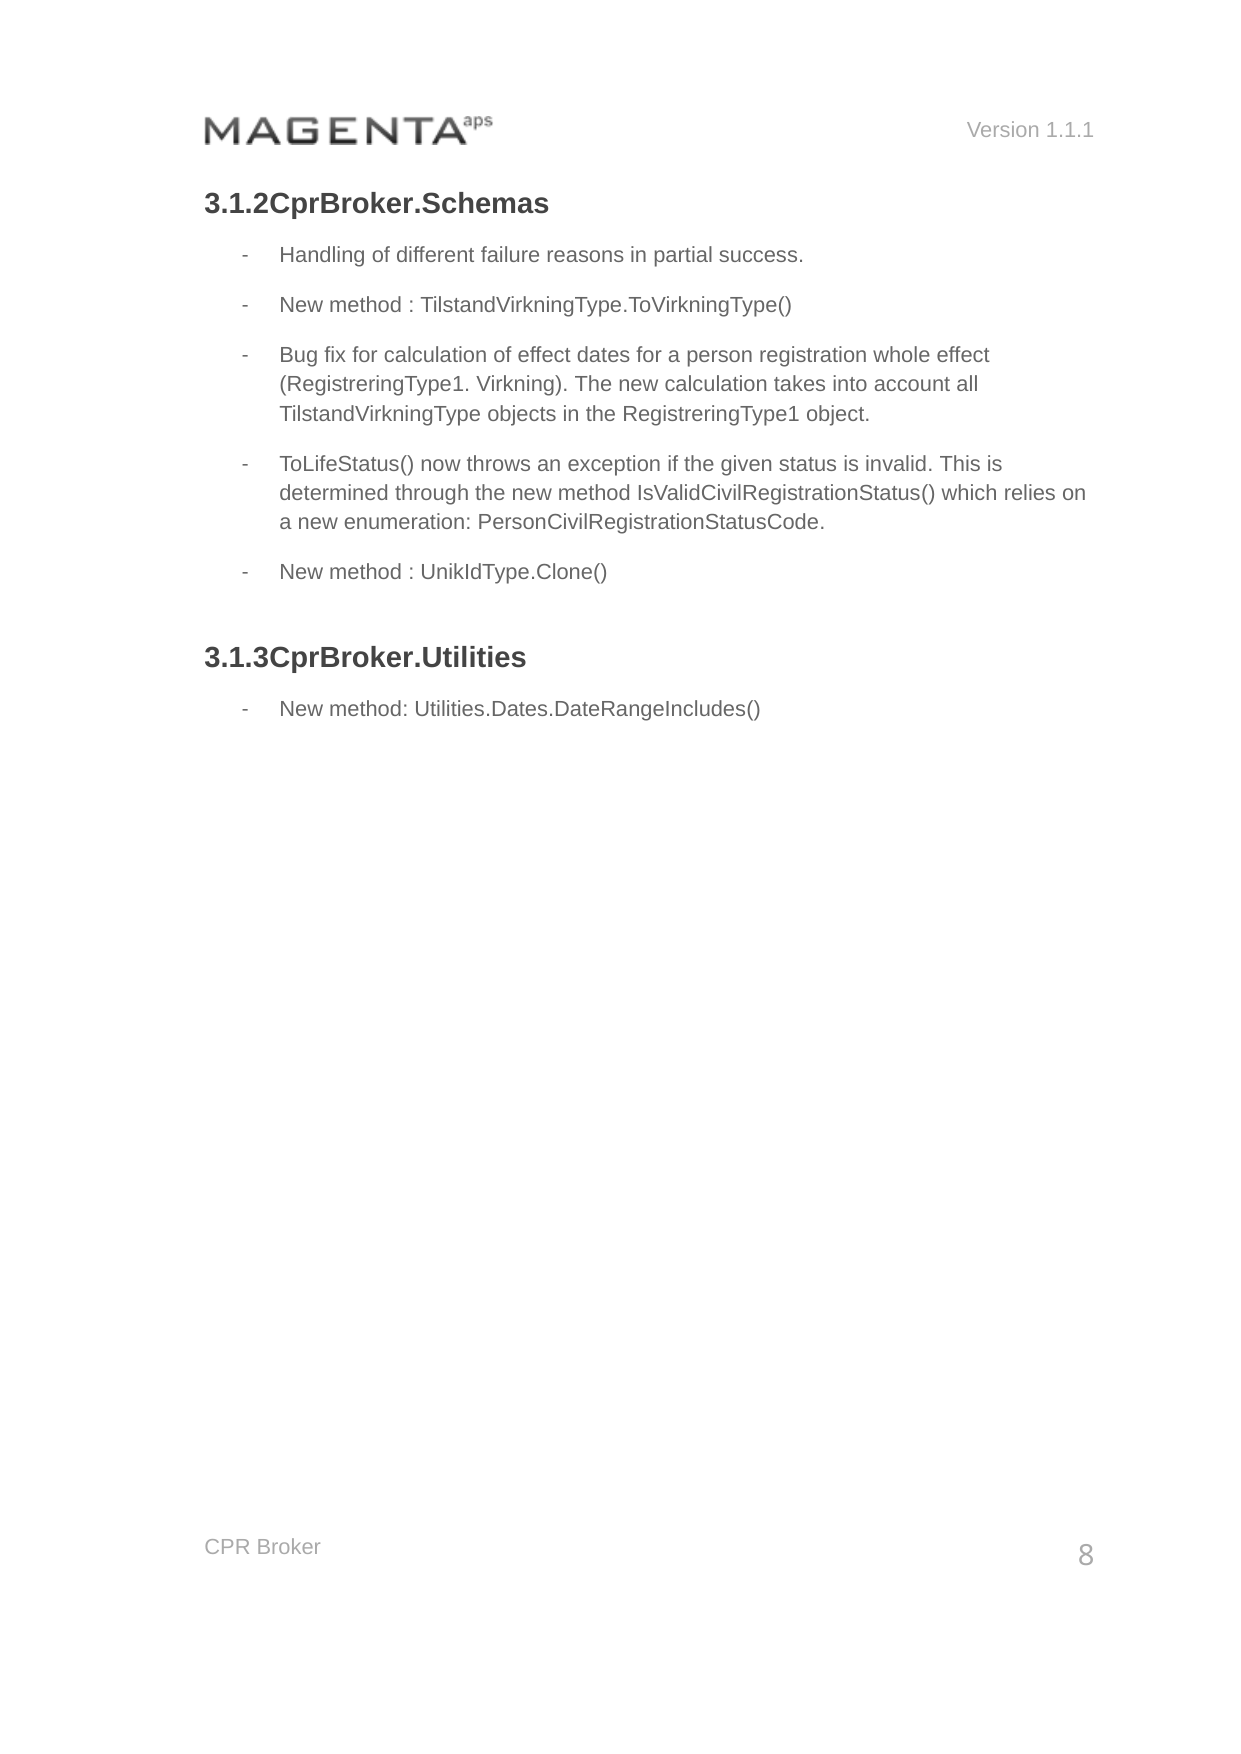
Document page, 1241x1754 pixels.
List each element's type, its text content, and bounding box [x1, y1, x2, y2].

list New method : TilstandVirkningType.ToVirkningType() [242, 289, 1094, 318]
list Handling of different failure reasons in partial success. [242, 239, 1094, 268]
subtitle CprBroker.Utilities [204, 621, 1094, 679]
list ToLifeStatus() now throws an exception if the given status is invalid. This is determined through the new method IsValidCivilRegistrationStatus() which relies on a new enumeration: PersonCivilRegistrationStatusCode. [242, 448, 1094, 535]
subtitle CprBroker.Schemas [204, 166, 1094, 225]
picture [204, 116, 494, 145]
list Bug fix for calculation of effect dates for a person registration whole effect (RegistreringType1. Virkning). The new calculation takes into account all TilstandVirkningType objects in the RegistreringType1 object. [242, 339, 1094, 427]
list New method : UnikIdType.Clone() [242, 556, 1094, 585]
list New method: Utilities.Dates.DateRangeIncludes() [242, 693, 1094, 723]
